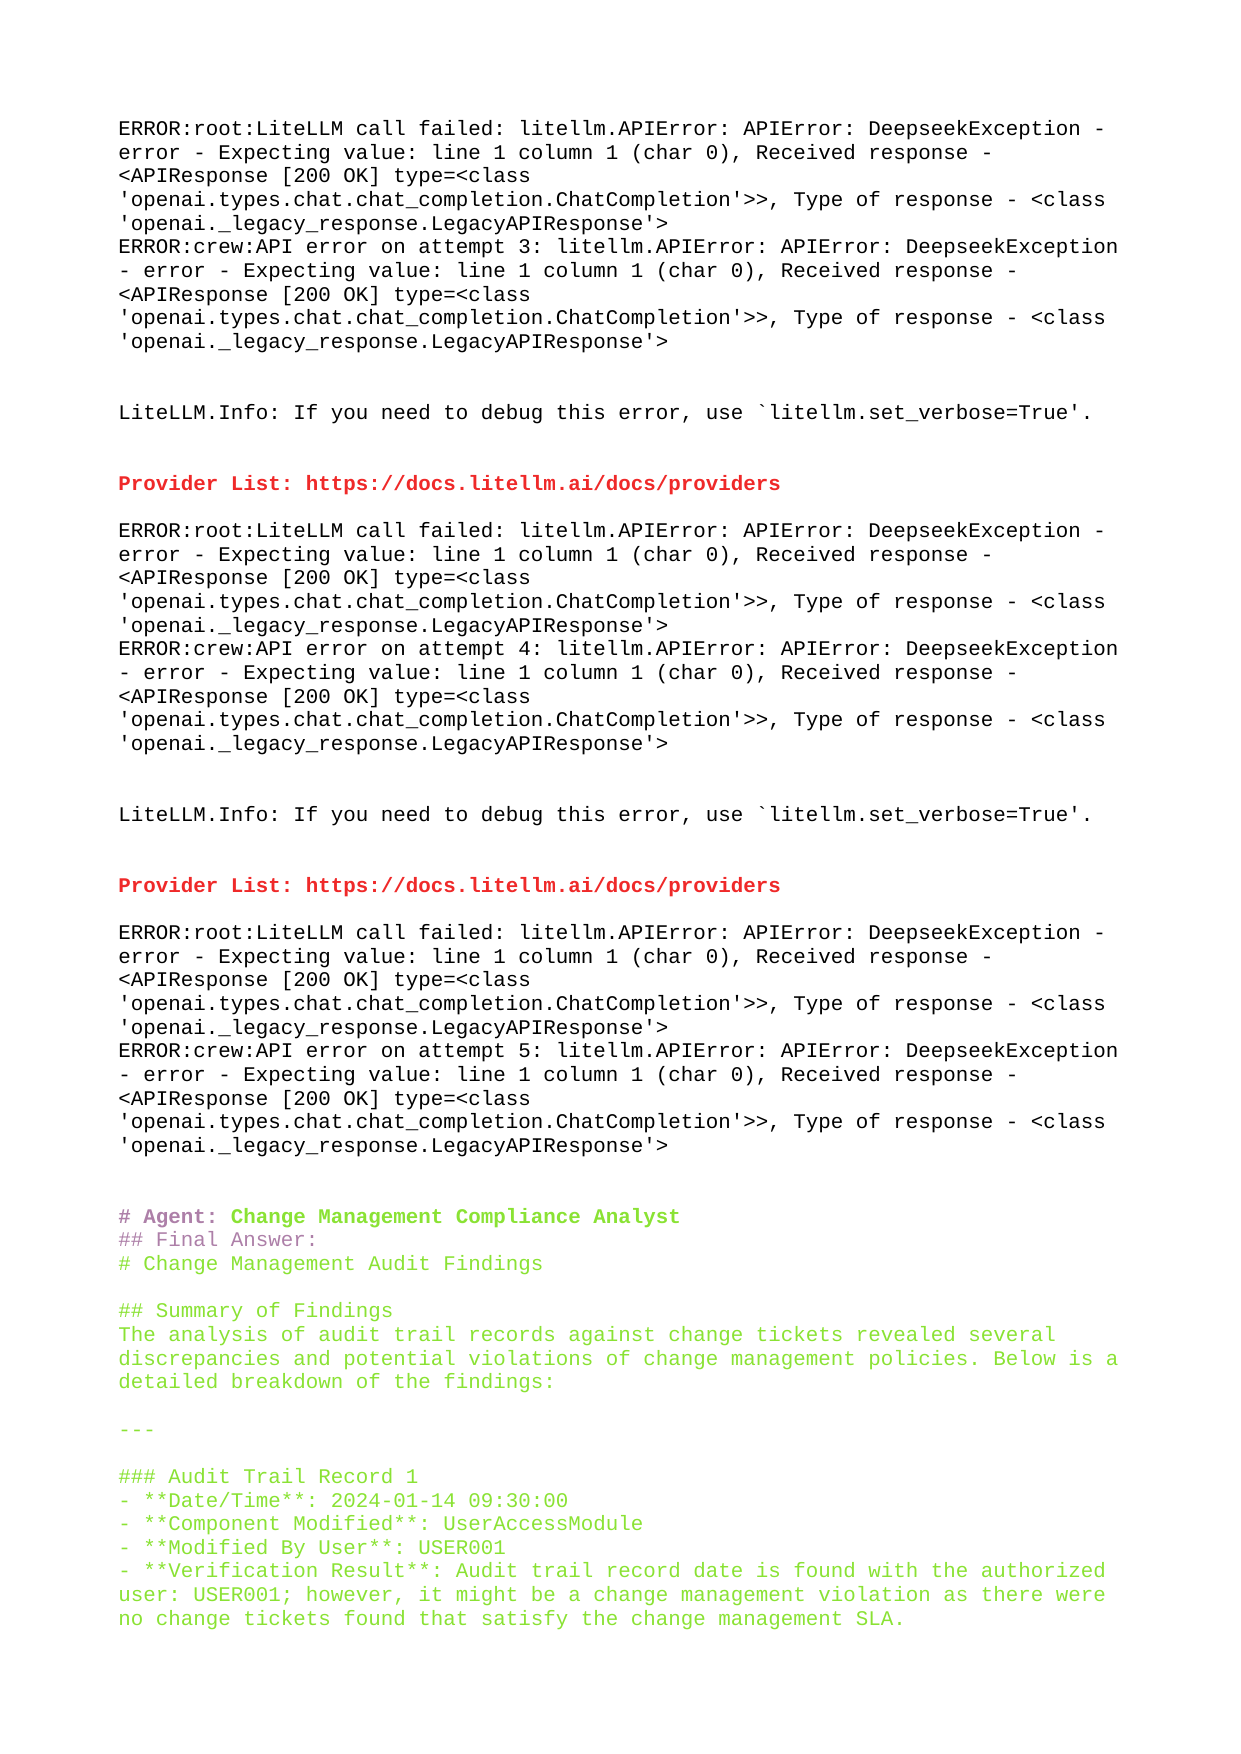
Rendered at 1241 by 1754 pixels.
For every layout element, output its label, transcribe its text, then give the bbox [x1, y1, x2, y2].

text Provider List: https://docs.litellm.ai/docs/providers [118, 473, 1122, 496]
text # Agent: Change Management Compliance Analyst [118, 1206, 1122, 1229]
text ERROR:root:LiteLLM call failed: litellm.APIError: APIError: DeepseekException - error - Expecting value: line 1 column 1 (char 0), Received response - <APIResponse [200 OK] type=<class 'openai.types.chat.chat_completion.ChatCompletion'>>, Type of response - <class 'openai._legacy_response.LegacyAPIResponse'> [118, 520, 1122, 638]
text ERROR:root:LiteLLM call failed: litellm.APIError: APIError: DeepseekException - error - Expecting value: line 1 column 1 (char 0), Received response - <APIResponse [200 OK] type=<class 'openai.types.chat.chat_completion.ChatCompletion'>>, Type of response - <class 'openai._legacy_response.LegacyAPIResponse'> [118, 118, 1122, 236]
text - **Component Modified**: UserAccessModule [118, 1513, 1122, 1537]
text Provider List: https://docs.litellm.ai/docs/providers [118, 875, 1122, 898]
text - **Date/Time**: 2024-01-14 09:30:00 [118, 1489, 1122, 1513]
text ## Summary of Findings [118, 1300, 1122, 1324]
text ## Final Answer: [118, 1229, 1122, 1253]
text ERROR:root:LiteLLM call failed: litellm.APIError: APIError: DeepseekException - error - Expecting value: line 1 column 1 (char 0), Received response - <APIResponse [200 OK] type=<class 'openai.types.chat.chat_completion.ChatCompletion'>>, Type of response - <class 'openai._legacy_response.LegacyAPIResponse'> [118, 922, 1122, 1040]
text LiteLLM.Info: If you need to debug this error, use `litellm.set_verbose=True'. [118, 402, 1122, 426]
text ### Audit Trail Record 1 [118, 1466, 1122, 1489]
text The analysis of audit trail records against change tickets revealed several discrepancies and potential violations of change management policies. Below is a detailed breakdown of the findings: [118, 1324, 1122, 1395]
text # Change Management Audit Findings [118, 1253, 1122, 1277]
text ERROR:crew:API error on attempt 4: litellm.APIError: APIError: DeepseekException - error - Expecting value: line 1 column 1 (char 0), Received response - <APIResponse [200 OK] type=<class 'openai.types.chat.chat_completion.ChatCompletion'>>, Type of response - <class 'openai._legacy_response.LegacyAPIResponse'> [118, 638, 1122, 757]
text ERROR:crew:API error on attempt 3: litellm.APIError: APIError: DeepseekException - error - Expecting value: line 1 column 1 (char 0), Received response - <APIResponse [200 OK] type=<class 'openai.types.chat.chat_completion.ChatCompletion'>>, Type of response - <class 'openai._legacy_response.LegacyAPIResponse'> [118, 236, 1122, 354]
text ERROR:crew:API error on attempt 5: litellm.APIError: APIError: DeepseekException - error - Expecting value: line 1 column 1 (char 0), Received response - <APIResponse [200 OK] type=<class 'openai.types.chat.chat_completion.ChatCompletion'>>, Type of response - <class 'openai._legacy_response.LegacyAPIResponse'> [118, 1040, 1122, 1158]
text - **Modified By User**: USER001 [118, 1537, 1122, 1561]
text - **Verification Result**: Audit trail record date is found with the authorized user: USER001; however, it might be a change management violation as there were no change tickets found that satisfy the change management SLA. [118, 1561, 1122, 1631]
text LiteLLM.Info: If you need to debug this error, use `litellm.set_verbose=True'. [118, 804, 1122, 827]
text --- [118, 1419, 1122, 1442]
